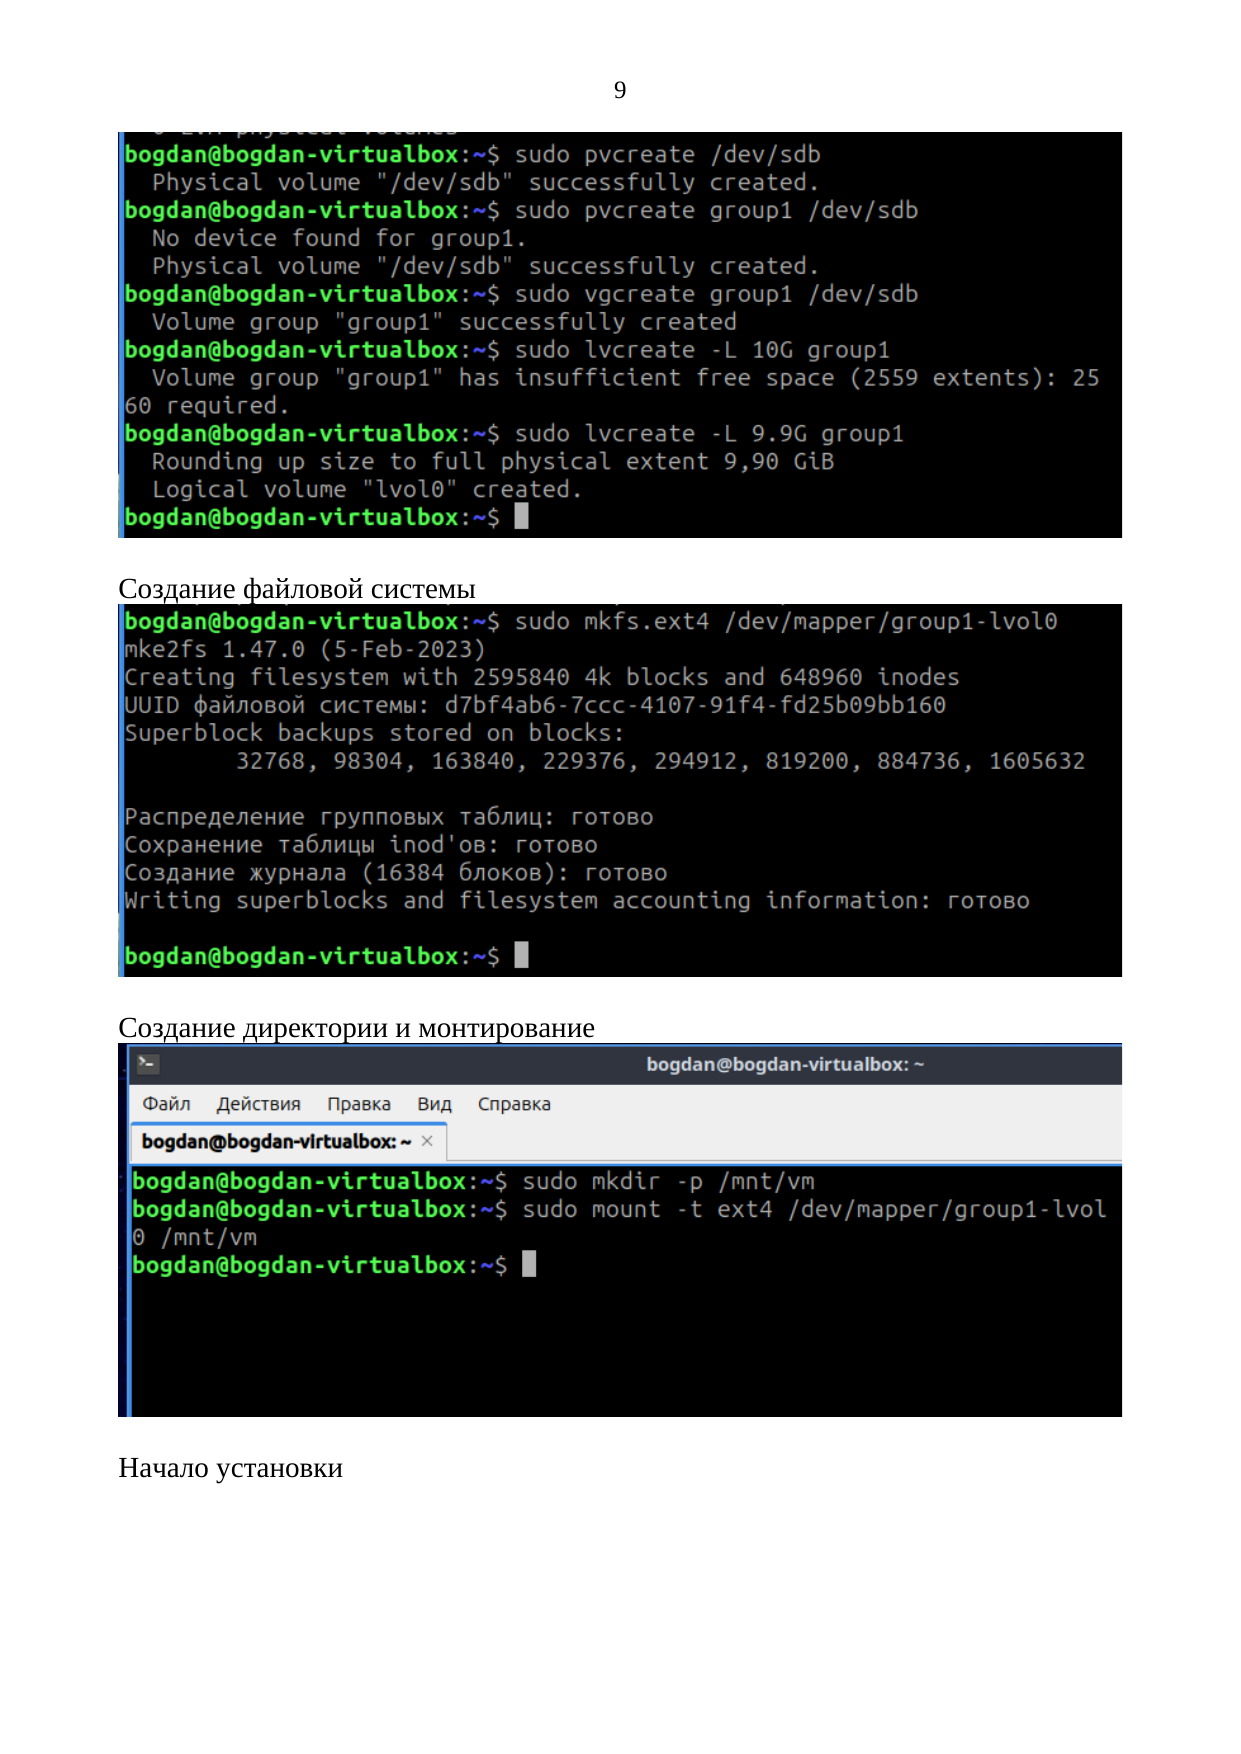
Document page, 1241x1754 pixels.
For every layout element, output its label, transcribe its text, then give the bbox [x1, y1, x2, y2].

picture [118, 1043, 1123, 1417]
text Начало установки [118, 1450, 1122, 1483]
text Создание директории и монтирование [118, 1010, 1122, 1043]
picture [118, 604, 1123, 977]
picture [118, 132, 1123, 538]
text Создание файловой системы [118, 571, 1122, 604]
